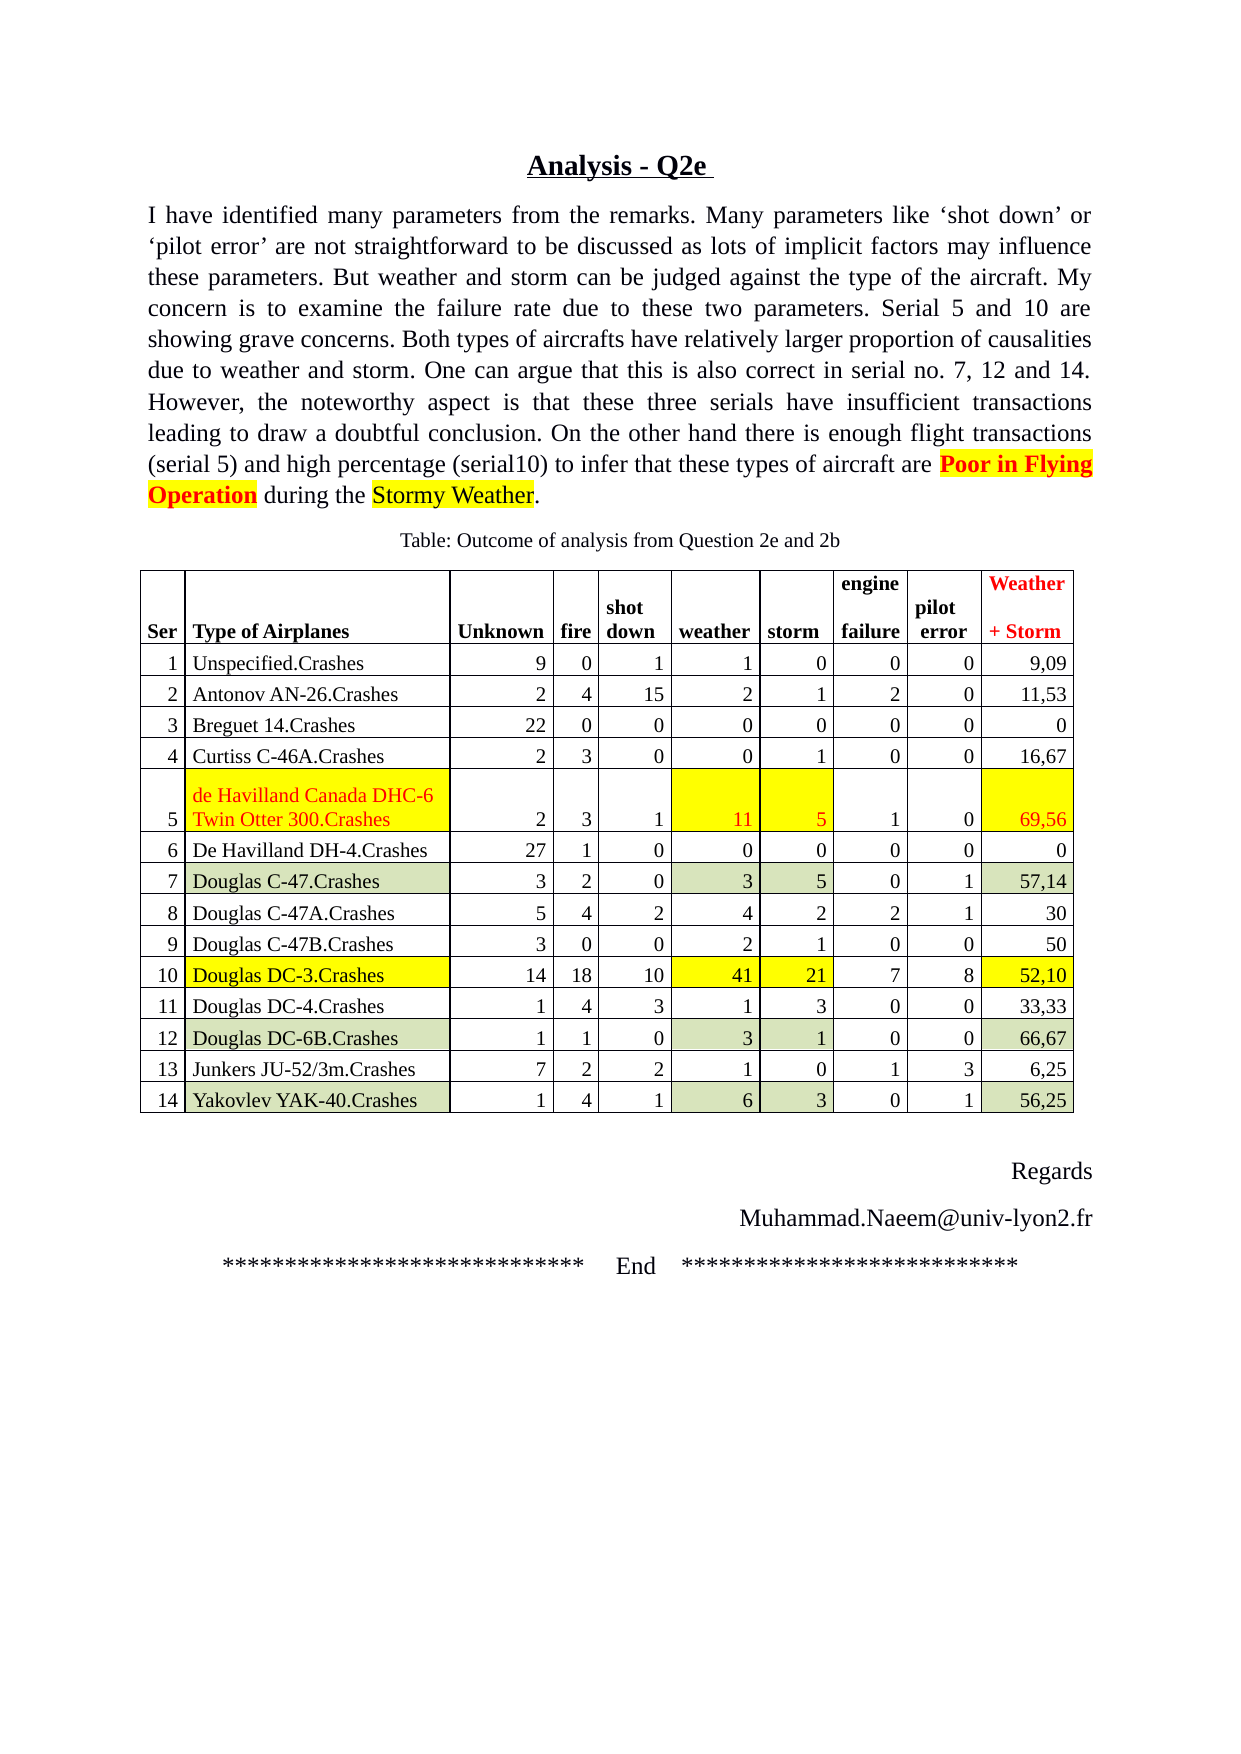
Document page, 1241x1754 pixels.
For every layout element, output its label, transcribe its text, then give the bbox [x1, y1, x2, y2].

table_header shot down [599, 571, 671, 643]
table_cell 5 [451, 894, 553, 924]
table_cell 5 [761, 769, 833, 831]
table_cell 10 [141, 957, 184, 987]
text Table: Outcome of analysis from Question 2e and 2b [148, 527, 1093, 552]
table_cell 1 [908, 894, 981, 924]
table_cell 3 [554, 738, 598, 768]
table_cell 2 [451, 676, 553, 706]
table_cell 27 [451, 832, 553, 862]
table_cell 0 [834, 1082, 907, 1112]
table_cell Antonov AN-26.Crashes [186, 676, 449, 706]
table_cell Douglas C-47.Crashes [186, 863, 449, 893]
text ***************************** End *************************** [148, 1251, 1093, 1280]
table_cell 12 [141, 1019, 184, 1049]
table_cell 2 [451, 769, 553, 831]
table_cell 2 [141, 676, 184, 706]
table_cell 1 [599, 644, 671, 674]
table_cell Unspecified.Crashes [186, 644, 449, 674]
table_header Unknown [451, 571, 553, 643]
table_cell Douglas C-47B.Crashes [186, 926, 449, 956]
table_cell Douglas DC-6B.Crashes [186, 1019, 449, 1049]
table_cell Yakovlev YAK-40.Crashes [186, 1082, 449, 1112]
table_cell 11 [672, 769, 759, 831]
table_cell 2 [834, 676, 907, 706]
table_header pilot error [908, 571, 981, 643]
table_cell 3 [599, 988, 671, 1018]
table_cell 0 [599, 707, 671, 737]
table_cell 1 [761, 738, 833, 768]
table_cell 14 [451, 957, 553, 987]
table_cell Junkers JU-52/3m.Crashes [186, 1051, 449, 1081]
table_cell 0 [599, 926, 671, 956]
table_cell 2 [834, 894, 907, 924]
table_cell Curtiss C-46A.Crashes [186, 738, 449, 768]
table_cell 66,67 [982, 1019, 1073, 1049]
table_cell 1 [599, 1082, 671, 1112]
table_cell 1 [451, 988, 553, 1018]
table_cell 0 [554, 644, 598, 674]
table_cell 0 [672, 738, 759, 768]
table_cell 0 [599, 738, 671, 768]
table_cell 0 [599, 832, 671, 862]
table_cell 16,67 [982, 738, 1073, 768]
table_cell 0 [834, 988, 907, 1018]
table_cell 14 [141, 1082, 184, 1112]
table_cell 10 [599, 957, 671, 987]
table_cell 3 [451, 926, 553, 956]
table_cell 1 [761, 1019, 833, 1049]
table_cell 21 [761, 957, 833, 987]
table_cell 1 [834, 769, 907, 831]
table_cell 0 [761, 707, 833, 737]
table_cell 1 [599, 769, 671, 831]
table_header weather [672, 571, 759, 643]
table_cell 22 [451, 707, 553, 737]
table_cell 3 [554, 769, 598, 831]
text Muhammad.Naeem@univ-lyon2.fr [148, 1203, 1093, 1232]
table_cell 1 [672, 1051, 759, 1081]
table_cell 1 [451, 1019, 553, 1049]
table_cell 0 [761, 832, 833, 862]
table_cell 0 [834, 926, 907, 956]
table_cell 8 [908, 957, 981, 987]
table_cell 0 [834, 832, 907, 862]
table_cell 4 [554, 676, 598, 706]
table_cell 1 [761, 676, 833, 706]
table_cell 0 [908, 926, 981, 956]
table_cell 5 [141, 769, 184, 831]
table_cell 0 [908, 676, 981, 706]
table_cell 1 [141, 644, 184, 674]
table_cell 0 [908, 769, 981, 831]
table_cell 0 [982, 832, 1073, 862]
table_cell 2 [599, 894, 671, 924]
table_cell 0 [834, 738, 907, 768]
table_cell 1 [908, 863, 981, 893]
table_cell 2 [672, 926, 759, 956]
table_cell 4 [554, 1082, 598, 1112]
table_cell 4 [554, 894, 598, 924]
table_cell 2 [672, 676, 759, 706]
table_cell 13 [141, 1051, 184, 1081]
table_header Ser [141, 571, 184, 643]
table_cell 0 [599, 863, 671, 893]
table_cell 0 [908, 1019, 981, 1049]
table_cell 11 [141, 988, 184, 1018]
table_cell De Havilland DH-4.Crashes [186, 832, 449, 862]
table_cell 5 [761, 863, 833, 893]
table_cell 4 [672, 894, 759, 924]
table_cell 6 [141, 832, 184, 862]
table_cell 0 [908, 644, 981, 674]
table_cell 52,10 [982, 957, 1073, 987]
table_cell 3 [908, 1051, 981, 1081]
table_cell 7 [451, 1051, 553, 1081]
table_cell 6,25 [982, 1051, 1073, 1081]
table_cell 3 [672, 863, 759, 893]
table_cell 1 [672, 644, 759, 674]
text Analysis - Q2e [148, 148, 1093, 181]
table_cell 8 [141, 894, 184, 924]
table_header engine failure [834, 571, 907, 643]
table_cell 3 [672, 1019, 759, 1049]
table_cell 3 [761, 1082, 833, 1112]
table_cell 7 [141, 863, 184, 893]
table_cell 2 [761, 894, 833, 924]
table_cell 4 [554, 988, 598, 1018]
table_cell 0 [834, 707, 907, 737]
table_cell 56,25 [982, 1082, 1073, 1112]
table_header storm [761, 571, 833, 643]
table_cell 15 [599, 676, 671, 706]
table_cell 0 [834, 1019, 907, 1049]
table_cell Douglas DC-4.Crashes [186, 988, 449, 1018]
table_cell 0 [672, 832, 759, 862]
table_cell 0 [908, 707, 981, 737]
table_cell 0 [982, 707, 1073, 737]
table_cell 30 [982, 894, 1073, 924]
table_cell 0 [908, 988, 981, 1018]
table_cell 0 [908, 832, 981, 862]
table_cell 6 [672, 1082, 759, 1112]
table_cell 0 [599, 1019, 671, 1049]
table_cell 3 [451, 863, 553, 893]
table_cell 18 [554, 957, 598, 987]
table_cell 9 [451, 644, 553, 674]
table_cell 0 [761, 644, 833, 674]
table_cell 3 [141, 707, 184, 737]
table_cell 50 [982, 926, 1073, 956]
table_cell 0 [908, 738, 981, 768]
table_cell 9 [141, 926, 184, 956]
table_cell 2 [599, 1051, 671, 1081]
table_cell 0 [672, 707, 759, 737]
table_cell 0 [554, 707, 598, 737]
table_cell 1 [554, 1019, 598, 1049]
table_cell 1 [761, 926, 833, 956]
table_header Type of Airplanes [186, 571, 449, 643]
table_header Weather + Storm [982, 571, 1073, 643]
text Regards [148, 1156, 1093, 1184]
table_cell 0 [834, 863, 907, 893]
table_cell 0 [834, 644, 907, 674]
table_cell 57,14 [982, 863, 1073, 893]
table_cell 1 [908, 1082, 981, 1112]
table_cell 3 [761, 988, 833, 1018]
table_cell 41 [672, 957, 759, 987]
table_cell Douglas C-47A.Crashes [186, 894, 449, 924]
table_cell 4 [141, 738, 184, 768]
table_header fire [554, 571, 598, 643]
table_cell 11,53 [982, 676, 1073, 706]
table_cell 33,33 [982, 988, 1073, 1018]
table_cell 0 [761, 1051, 833, 1081]
table_cell 69,56 [982, 769, 1073, 831]
table_cell 7 [834, 957, 907, 987]
table_cell 2 [554, 1051, 598, 1081]
table_cell Douglas DC-3.Crashes [186, 957, 449, 987]
text I have identified many parameters from the remarks. Many parameters like ‘shot down’ or ‘pilot error’ are not straightforward to be discussed as lots of implicit factors may influence these parameters. But weather and storm can be judged against the type of the aircraft. My concern is to examine the failure rate due to these two parameters. Serial 5 and 10 are showing grave concerns. Both types of aircrafts have relatively larger proportion of causalities due to weather and storm. One can argue that this is also correct in serial no. 7, 12 and 14. However, the noteworthy aspect is that these three serials have insufficient transactions leading to draw a doubtful conclusion. On the other hand there is enough flight transactions (serial 5) and high percentage (serial10) to infer that these types of aircraft are Poor in Flying Operation during the Stormy Weather. [148, 200, 1093, 508]
table_cell 0 [554, 926, 598, 956]
table_cell 1 [834, 1051, 907, 1081]
table_cell 1 [554, 832, 598, 862]
table_cell Breguet 14.Crashes [186, 707, 449, 737]
table_cell 1 [451, 1082, 553, 1112]
table_cell 1 [672, 988, 759, 1018]
table_cell de Havilland Canada DHC-6 Twin Otter 300.Crashes [186, 769, 449, 831]
table_cell 2 [451, 738, 553, 768]
table_cell 2 [554, 863, 598, 893]
table_cell 9,09 [982, 644, 1073, 674]
